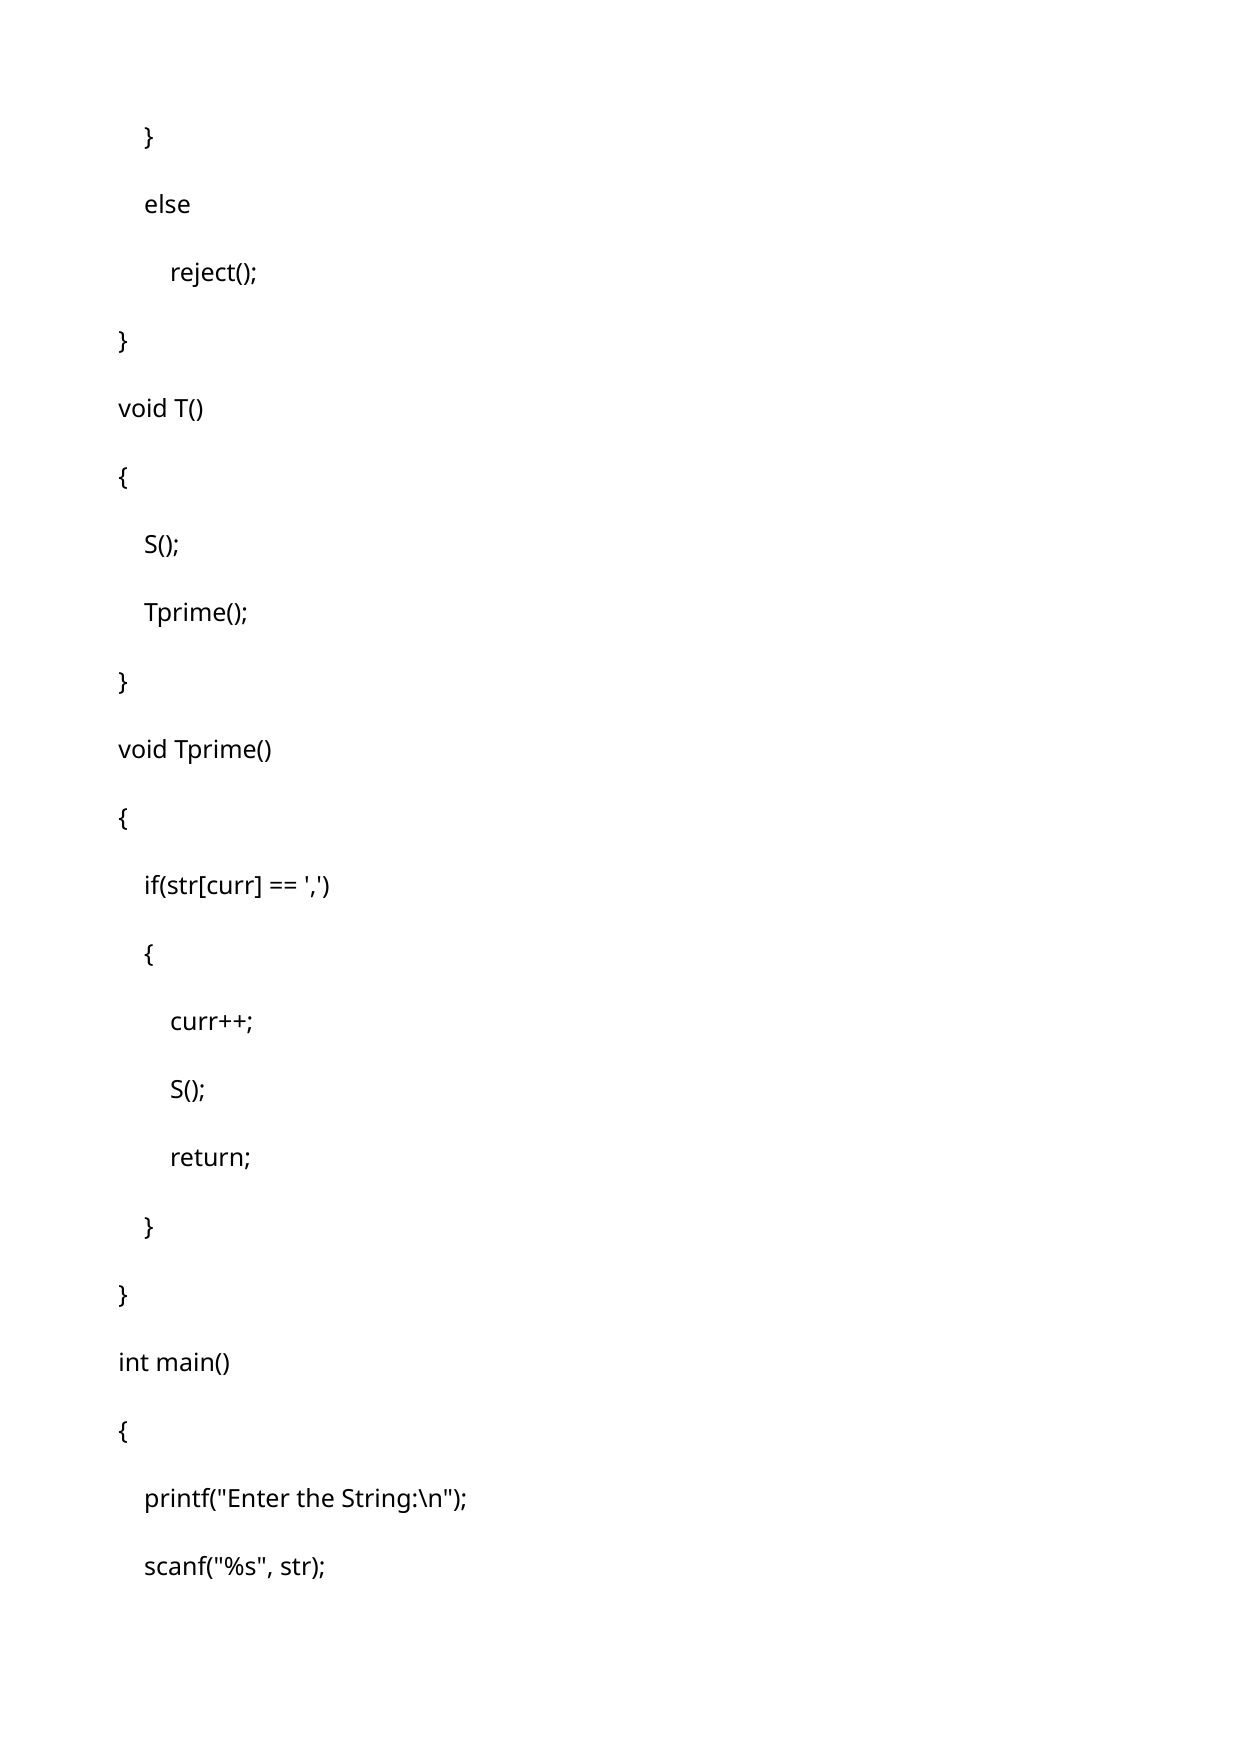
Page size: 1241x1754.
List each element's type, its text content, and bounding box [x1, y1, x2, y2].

text { [118, 459, 1122, 493]
text void T() [118, 391, 1122, 425]
text Tprime(); [118, 595, 1122, 629]
text } [118, 322, 1122, 357]
text } [118, 1276, 1122, 1310]
text int main() [118, 1344, 1122, 1378]
text void Tprime() [118, 731, 1122, 765]
text printf("Enter the String:\n"); [118, 1481, 1122, 1515]
text scanf("%s", str); [118, 1549, 1122, 1583]
text else [118, 186, 1122, 220]
text if(str[curr] == ',') [118, 867, 1122, 902]
text } [118, 663, 1122, 697]
text curr++; [118, 1004, 1122, 1038]
text { [118, 936, 1122, 970]
text { [118, 1412, 1122, 1447]
text return; [118, 1140, 1122, 1174]
text { [118, 799, 1122, 833]
text S(); [118, 527, 1122, 561]
text } [118, 1208, 1122, 1242]
text reject(); [118, 254, 1122, 288]
text } [118, 118, 1122, 152]
text S(); [118, 1072, 1122, 1106]
